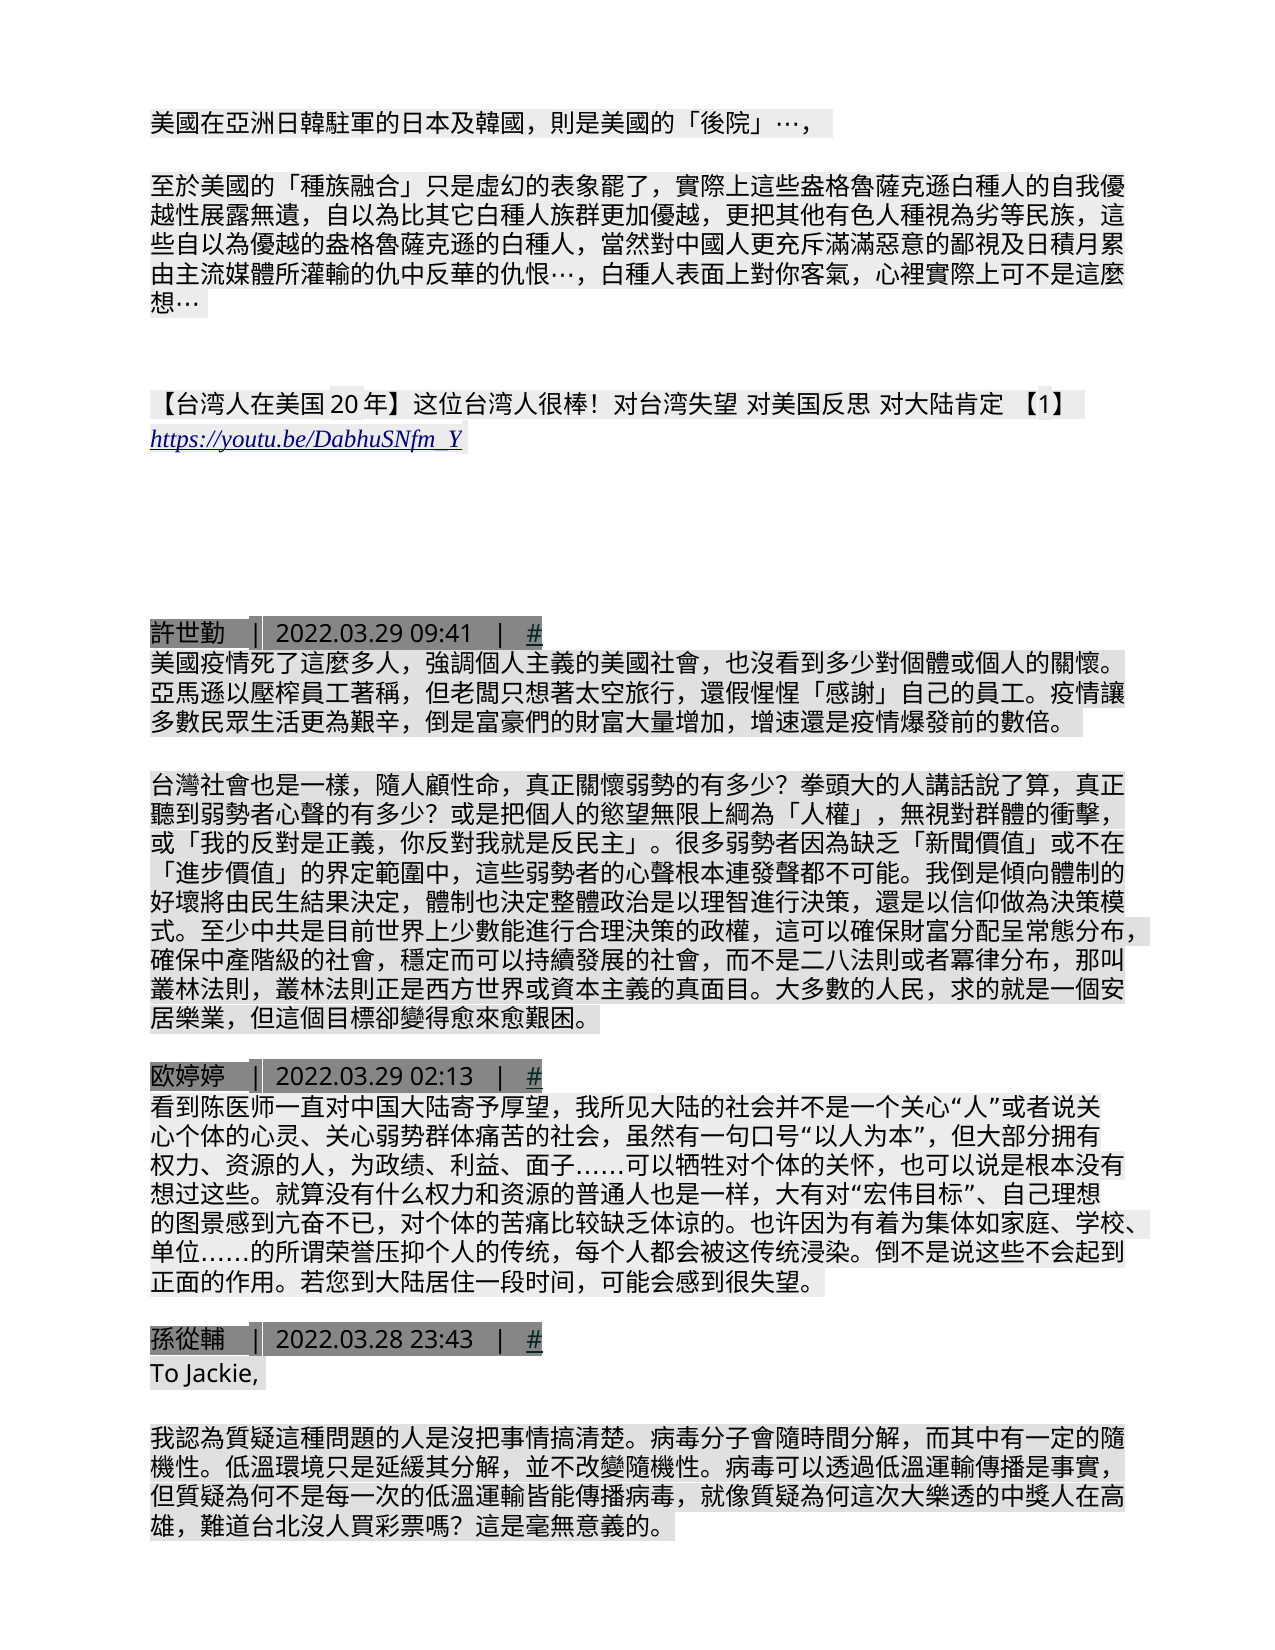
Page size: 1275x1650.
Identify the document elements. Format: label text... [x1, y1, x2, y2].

text 欧婷婷 | 2022.03.29 02:13 | # [150, 1059, 1125, 1093]
text 昨天早上無意中看到一個影片，一個台灣女孩在美國住了將近20年，在日常與美國友人、同事相處閒聊中，無意中聽到令她出乎意料意的訊息： 原來在美國人眼中，「太平洋」只不過是美國的後院之一，太平洋是美國的「太平湖」， 美國在亞洲日韓駐軍的日本及韓國，則是美國的「後院」⋯， 至於美國的「種族融合」只是虛幻的表象罷了，實際上這些盎格魯薩克遜白種人的自我優越性展露無遺，自以為比其它白種人族群更加優越，更把其他有色人種視為劣等民族，這些自以為優越的盎格魯薩克遜的白種人，當然對中國人更充斥滿滿惡意的鄙視及日積月累由主流媒體所灌輸的仇中反華的仇恨⋯，白種人表面上對你客氣，心裡實際上可不是這麼想⋯ 【台湾人在美国20年】这位台湾人很棒！对台湾失望 对美国反思 对大陆肯定 【1】 https://youtu.be/DabhuSNfm_Y [150, 75, 1125, 591]
text 許世勤 | 2022.03.29 09:41 | # [150, 616, 1125, 650]
text 看到陈医师一直对中国大陆寄予厚望，我所见大陆的社会并不是一个关心“人”或者说关心个体的心灵、关心弱势群体痛苦的社会，虽然有一句口号“以人为本”，但大部分拥有权力、资源的人，为政绩、利益、面子……可以牺牲对个体的关怀，也可以说是根本没有想过这些。就算没有什么权力和资源的普通人也是一样，大有对“宏伟目标”、自己理想的图景感到亢奋不已，对个体的苦痛比较缺乏体谅的。也许因为有着为集体如家庭、学校、单位……的所谓荣誉压抑个人的传统，每个人都会被这传统浸染。倒不是说这些不会起到正面的作用。若您到大陆居住一段时间，可能会感到很失望。 [150, 1093, 1125, 1297]
text 孫從輔 | 2022.03.28 23:43 | # [150, 1322, 1125, 1356]
text 美國疫情死了這麼多人，強調個人主義的美國社會，也沒看到多少對個體或個人的關懷。亞馬遜以壓榨員工著稱，但老闆只想著太空旅行，還假惺惺「感謝」自己的員工。疫情讓多數民眾生活更為艱辛，倒是富豪們的財富大量增加，增速還是疫情爆發前的數倍。 台灣社會也是一樣，隨人顧性命，真正關懷弱勢的有多少？拳頭大的人講話說了算，真正聽到弱勢者心聲的有多少？或是把個人的慾望無限上綱為「人權」，無視對群體的衝擊，或「我的反對是正義，你反對我就是反民主」。很多弱勢者因為缺乏「新聞價值」或不在「進步價值」的界定範圍中，這些弱勢者的心聲根本連發聲都不可能。我倒是傾向體制的好壞將由民生結果決定，體制也決定整體政治是以理智進行決策，還是以信仰做為決策模式。至少中共是目前世界上少數能進行合理決策的政權，這可以確保財富分配呈常態分布，確保中產階級的社會，穩定而可以持續發展的社會，而不是二八法則或者冪律分布，那叫叢林法則，叢林法則正是西方世界或資本主義的真面目。大多數的人民，求的就是一個安居樂業，但這個目標卻變得愈來愈艱困。 [150, 650, 1125, 1034]
text To Jackie, 我認為質疑這種問題的人是沒把事情搞清楚。病毒分子會隨時間分解，而其中有一定的隨機性。低溫環境只是延緩其分解，並不改變隨機性。病毒可以透過低溫運輸傳播是事實，但質疑為何不是每一次的低溫運輸皆能傳播病毒，就像質疑為何這次大樂透的中獎人在高雄，難道台北沒人買彩票嗎？這是毫無意義的。 [150, 1356, 1125, 1541]
